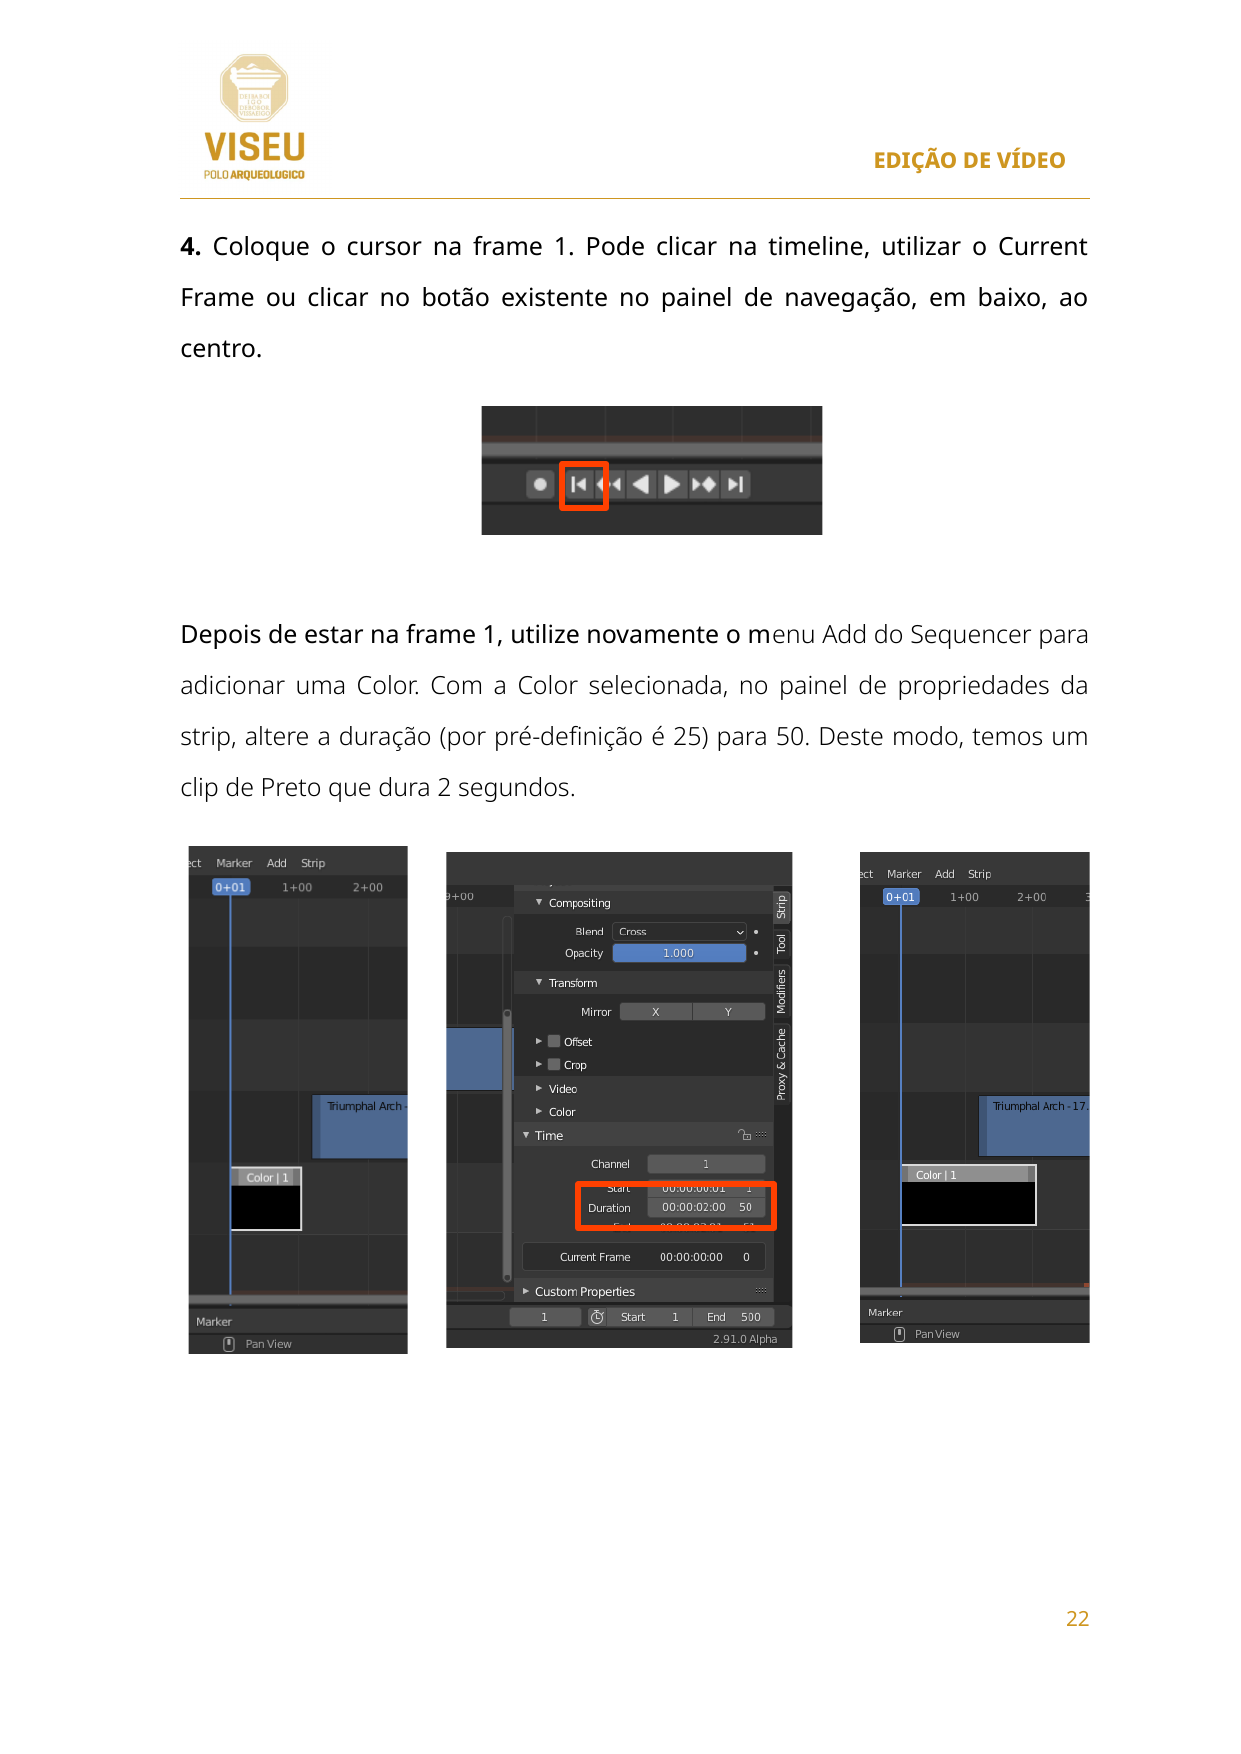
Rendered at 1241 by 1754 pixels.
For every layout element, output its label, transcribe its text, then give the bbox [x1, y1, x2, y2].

picture [481, 406, 823, 535]
text Depois de estar na frame 1, utilize novamente o menu Add do Sequencer para adicionar uma Color. Com a Color selecionada, no painel de propriedades da strip, altere a duração (por pré-definição é 25) para 50. Deste modo, temos um clip de Preto que dura 2 segundos. [180, 617, 1090, 804]
picture [446, 852, 793, 1348]
picture [860, 852, 1090, 1343]
text 4. Coloque o cursor na frame 1. Pode clicar na timeline, utilizar o Current Frame ou clicar no botão existente no painel de navegação, em baixo, ao centro. [180, 228, 1090, 364]
picture [188, 846, 408, 1354]
